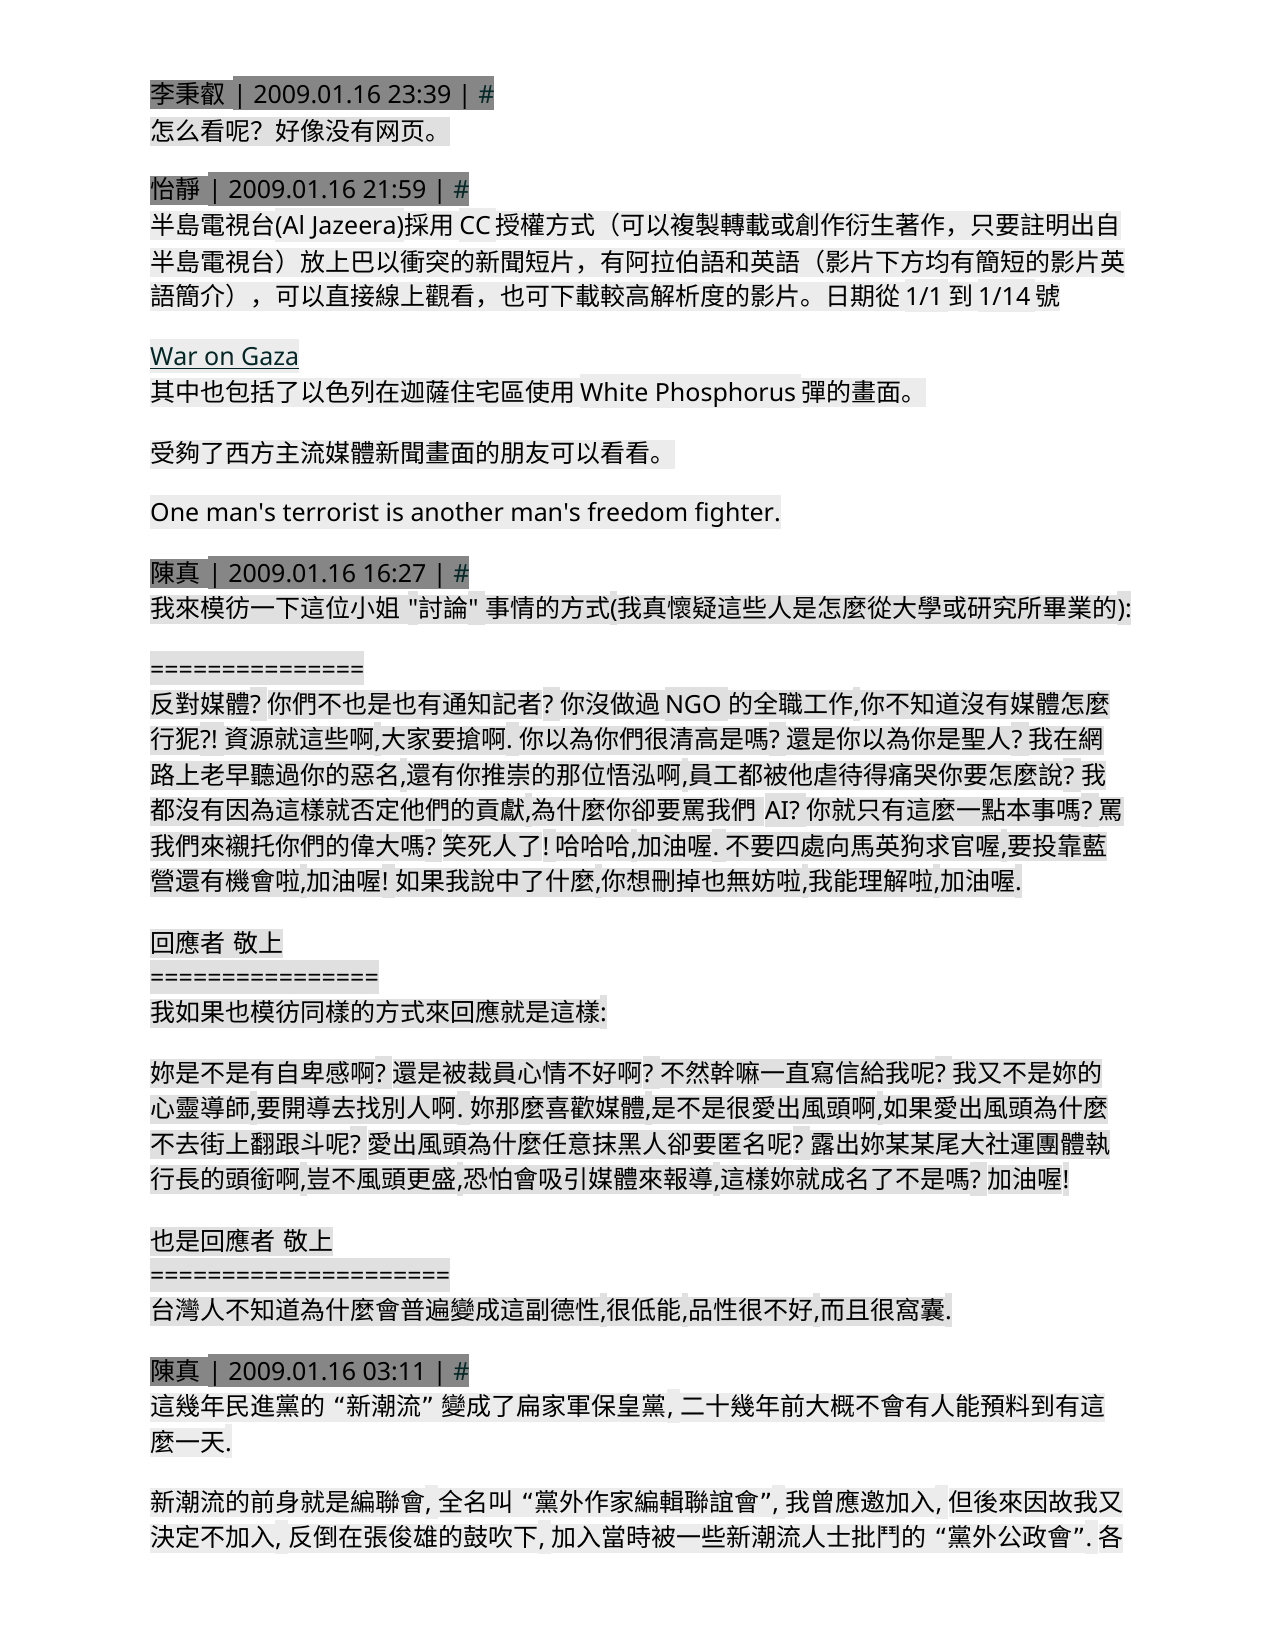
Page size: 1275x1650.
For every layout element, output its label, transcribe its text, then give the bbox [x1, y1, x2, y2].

text 這幾年民進黨的 “新潮流” 變成了扁家軍保皇黨, 二十幾年前大概不會有人能預料到有這麼一天. [150, 1387, 1125, 1458]
text 受夠了西方主流媒體新聞畫面的朋友可以看看。 [150, 433, 1125, 469]
text 也是回應者 敬上 ===================== 台灣人不知道為什麼會普遍變成這副德性,很低能,品性很不好,而且很窩囊. [150, 1221, 1125, 1327]
text 半島電視台(Al Jazeera)採用CC授權方式（可以複製轉載或創作衍生著作，只要註明出自半島電視台）放上巴以衝突的新聞短片，有阿拉伯語和英語（影片下方均有簡短的影片英語簡介），可以直接線上觀看，也可下載較高解析度的影片。日期從1/1到1/14號 [150, 206, 1125, 312]
text 回應者 敬上 ================ 我如果也模彷同樣的方式來回應就是這樣: [150, 923, 1125, 1029]
text 李秉叡 | 2009.01.16 23:39 | # [150, 75, 1125, 110]
text =============== 反對媒體? 你們不也是也有通知記者? 你沒做過NGO 的全職工作,你不知道沒有媒體怎麼行狔?! 資源就這些啊,大家要搶啊. 你以為你們很清高是嗎? 還是你以為你是聖人? 我在網路上老早聽過你的惡名,還有你推崇的那位悟泓啊,員工都被他虐待得痛哭你要怎麼說? 我都沒有因為這樣就否定他們的貢獻,為什麼你卻要罵我們 AI? 你就只有這麼一點本事嗎? 罵我們來襯托你們的偉大嗎? 笑死人了! 哈哈哈,加油喔. 不要四處向馬英狗求官喔,要投靠藍營還有機會啦,加油喔! 如果我說中了什麼,你想刪掉也無妨啦,我能理解啦,加油喔. [150, 650, 1125, 898]
text One man's terrorist is another man's freedom fighter. [150, 494, 1125, 529]
text 怡靜 | 2009.01.16 21:59 | # [150, 171, 1125, 206]
text 怎么看呢？好像没有网页。 [150, 110, 1125, 146]
text 妳是不是有自卑感啊? 還是被裁員心情不好啊? 不然幹嘛一直寫信給我呢? 我又不是妳的心靈導師,要開導去找別人啊. 妳那麼喜歡媒體,是不是很愛出風頭啊,如果愛出風頭為什麼不去街上翻跟斗呢? 愛出風頭為什麼任意抹黑人卻要匿名呢? 露出妳某某尾大社運團體執行長的頭銜啊,豈不風頭更盛,恐怕會吸引媒體來報導,這樣妳就成名了不是嗎? 加油喔! [150, 1054, 1125, 1196]
text War on Gaza 其中也包括了以色列在迦薩住宅區使用White Phosphorus彈的畫面。 [150, 337, 1125, 408]
text 新潮流的前身就是編聯會, 全名叫 “黨外作家編輯聯誼會”, 我曾應邀加入, 但後來因故我又決定不加入, 反倒在張俊雄的鼓吹下, 加入當時被一些新潮流人士批鬥的 “黨外公政會”. 各 [150, 1483, 1125, 1554]
text 陳真 | 2009.01.16 16:27 | # [150, 554, 1125, 589]
text 陳真 | 2009.01.16 03:11 | # [150, 1352, 1125, 1387]
text 我來模彷一下這位小姐 "討論" 事情的方式(我真懷疑這些人是怎麼從大學或研究所畢業的): [150, 589, 1125, 625]
